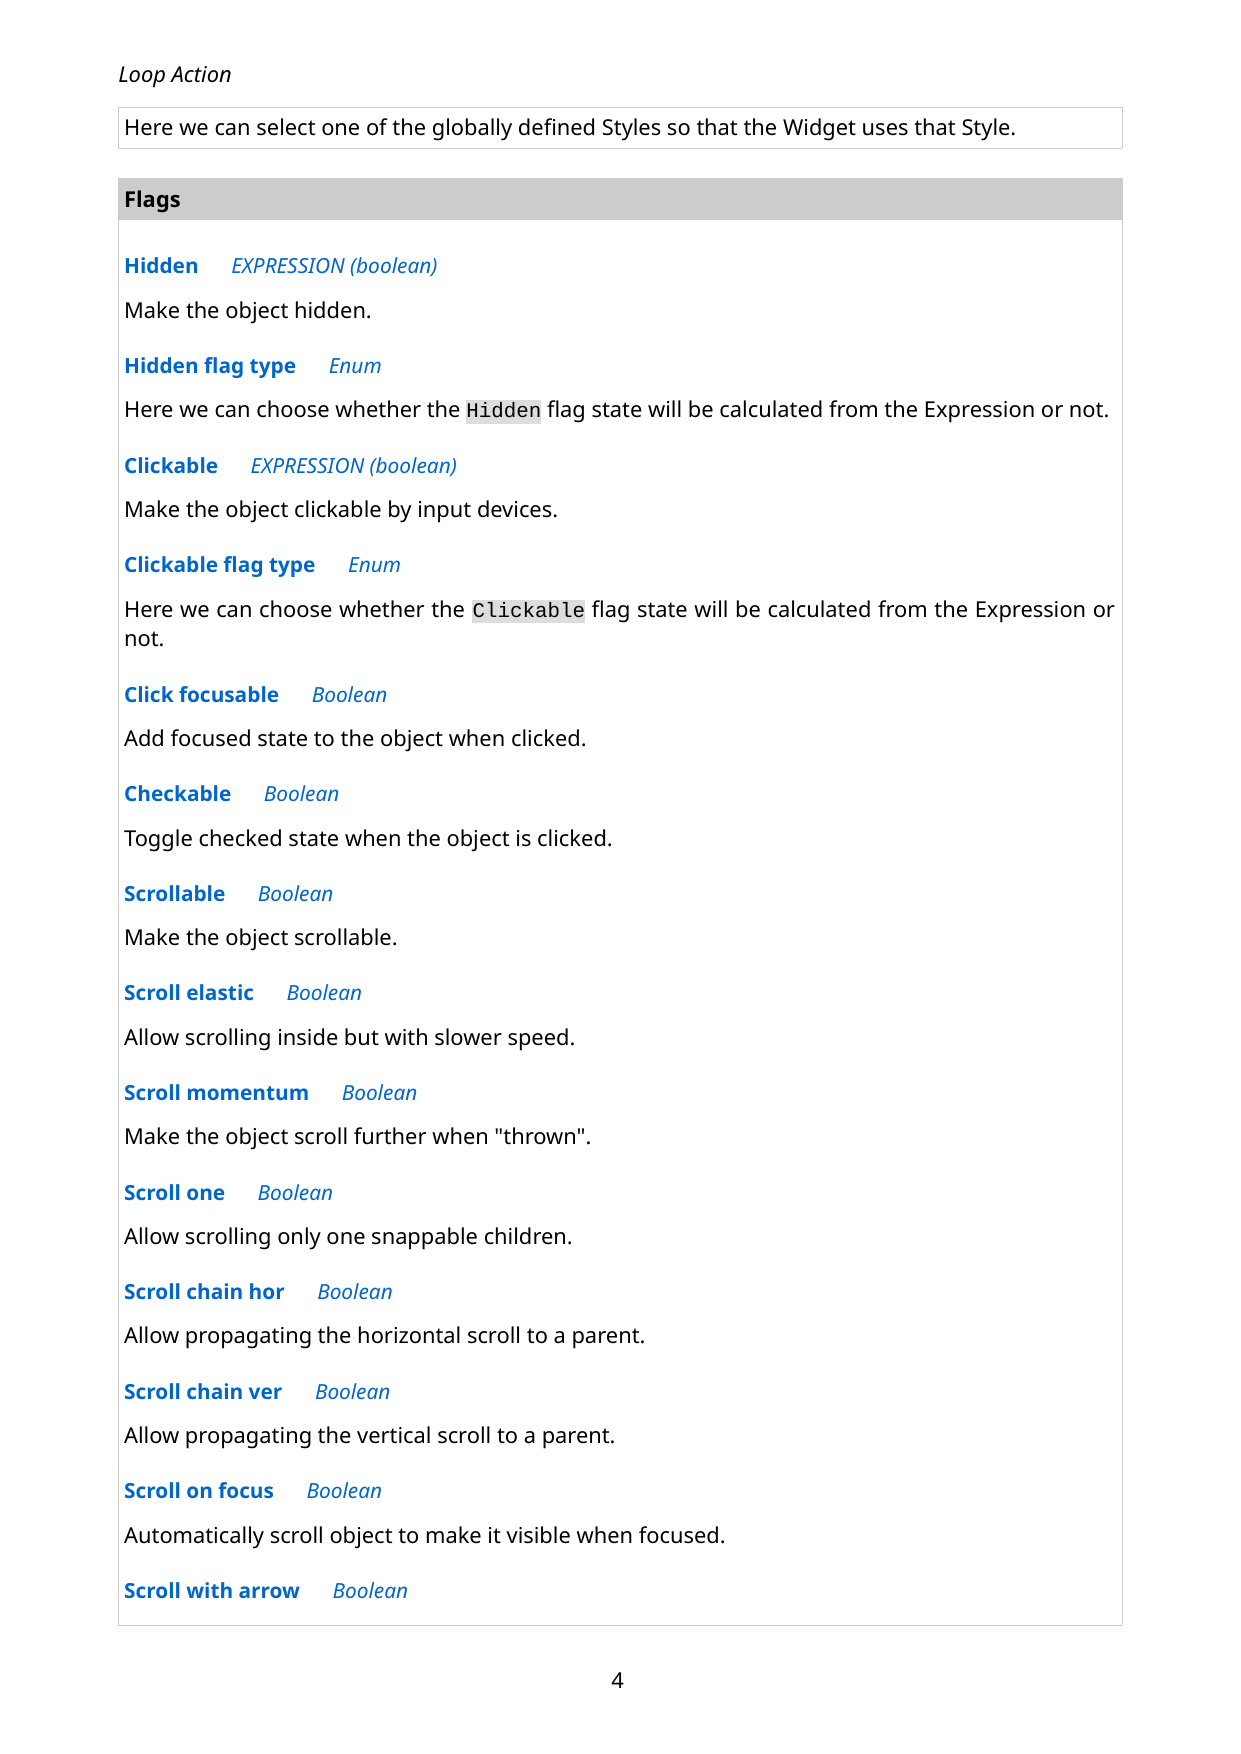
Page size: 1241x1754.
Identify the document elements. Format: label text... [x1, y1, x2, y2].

table_cell Here we can select one of the globally defined Styles so that the Widget uses that Style. [119, 108, 1122, 148]
table_header Flags [119, 179, 1122, 219]
table_cell Hidden EXPRESSION (boolean) Make the object hidden. Hidden flag type Enum Here we can choose whether the Hidden flag state will be calculated from the Expression or not. Clickable EXPRESSION (boolean) Make the object clickable by input devices. Clickable flag type Enum Here we can choose whether the Clickable flag state will be calculated from the Expression or not. Click focusable Boolean Add focused state to the object when clicked. Checkable Boolean Toggle checked state when the object is clicked. Scrollable Boolean Make the object scrollable. Scroll elastic Boolean Allow scrolling inside but with slower speed. Scroll momentum Boolean Make the object scroll further when "thrown". Scroll one Boolean Allow scrolling only one snappable children. Scroll chain hor Boolean Allow propagating the horizontal scroll to a parent. Scroll chain ver Boolean Allow propagating the vertical scroll to a parent. Scroll on focus Boolean Automatically scroll object to make it visible when focused. Scroll with arrow Boolean Allow scrolling the focused object with arrow keys. Snappable Boolean If scroll snap is enabled on the parent it can snap to this object. Press lock Boolean Keep the object pressed even if the press slid from the object. Event bubble Boolean Propagate the events to the parent too. Gesture bubble Boolean Propagate the gestures to the parent. Adv hittest Boolean Allow performing more accurate hit (click) test. E.g. accounting for rounded corners. Ignore layout Boolean Make the object positionable by the layouts. Floating Boolean Do not scroll the object when the parent scrolls and ignore layout. Overflow visible Boolean Do not clip the children's content to the parent's boundary. Scrollbar mode Enum Scrollbars are displayed according to a configured mode. The following mode(s) exist: OFF: Never show the scrollbars ON: Always show the scrollbars ACTIVE: Show scroll bars while an object is being scrolled AUTO: Show scroll bars when the content is large enough to be scrolled Scroll direction Enum Controls the direction in which scrolling happens. The following mode(s) exist: NONE: no scroll TOP: only scroll up LEFT: only scroll left BOTTOM: only scroll down RIGHT: only scroll right HOR: only scroll horizontally VER: only scroll vertically ALL: scroll any directions Scroll snap X Enum The children of an object can be snapped according to specific rules when scrolling ends. An object can align snapped children in four ways: NONE: Snapping is disabled. (default) START: Align the children to the left side of a scrolled object END: Align the children to the right side of a scrolled object CENTER: Align the children to the center of a scrolled object Scroll snap Y Enum The children of an object can be snapped according to specific rules when scrolling ends. An object can align snapped children in four ways: NONE: Snapping is disabled. (default) START: Align the children to the top side of a scrolled object END: Align the children to the bottom side of a scrolled object CENTER: Align the children to the center of a scrolled object [119, 220, 1122, 1625]
